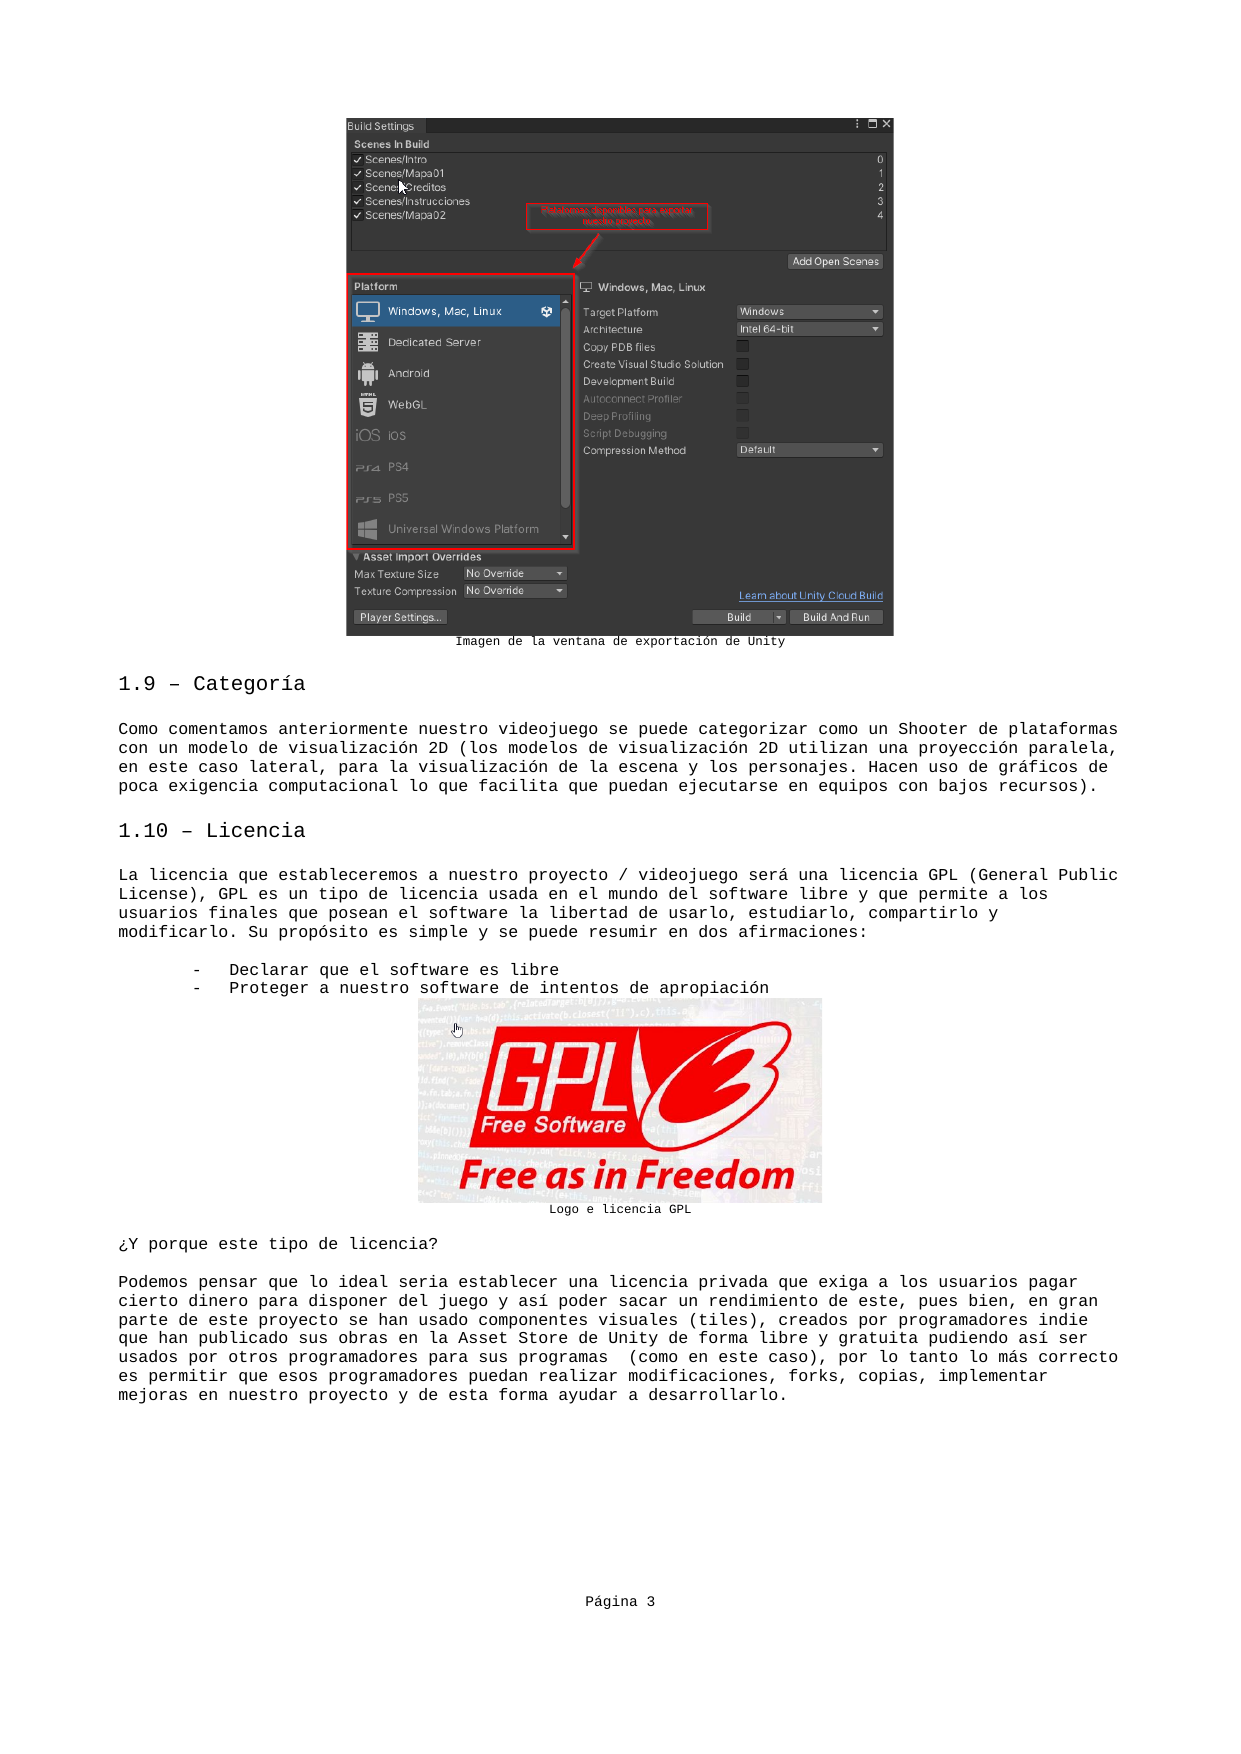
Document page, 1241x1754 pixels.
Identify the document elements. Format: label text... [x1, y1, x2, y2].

text ¿Y porque este tipo de licencia? [118, 1236, 1122, 1254]
list Declarar que el software es libre [192, 961, 1122, 980]
list Proteger a nuestro software de intentos de apropiación [192, 980, 1122, 999]
text Como comentamos anteriormente nuestro videojuego se puede categorizar como un Shooter de plataformas con un modelo de visualización 2D (los modelos de visualización 2D utilizan una proyección paralela, en este caso lateral, para la visualización de la escena y los personajes. Hacen uso de gráficos de poca exigencia computacional lo que facilita que puedan ejecutarse en equipos con bajos recursos). [118, 721, 1122, 796]
text Página 3 [118, 1594, 1122, 1611]
text 1.10 – Licencia [118, 819, 1122, 843]
text 1.9 – Categoría [118, 673, 1122, 697]
text Podemos pensar que lo ideal seria establecer una licencia privada que exiga a los usuarios pagar cierto dinero para disponer del juego y así poder sacar un rendimiento de este, pues bien, en gran parte de este proyecto se han usado componentes visuales (tiles), creados por programadores indie que han publicado sus obras en la Asset Store de Unity de forma libre y gratuita pudiendo así ser usados por otros programadores para sus programas (como en este caso), por lo tanto lo más correcto es permitir que esos programadores puedan realizar modificaciones, forks, copias, implementar mejoras en nuestro proyecto y de esta forma ayudar a desarrollarlo. [118, 1273, 1122, 1405]
text La licencia que estableceremos a nuestro proyecto / videojuego será una licencia GPL (General Public License), GPL es un tipo de licencia usada en el mundo del software libre y que permite a los usuarios finales que posean el software la libertad de usarlo, estudiarlo, compartirlo y modificarlo. Su propósito es simple y se puede resumir en dos afirmaciones: [118, 867, 1122, 942]
text Imagen de la ventana de exportación de Unity [118, 635, 1122, 649]
text Logo e licencia GPL [118, 1203, 1122, 1217]
